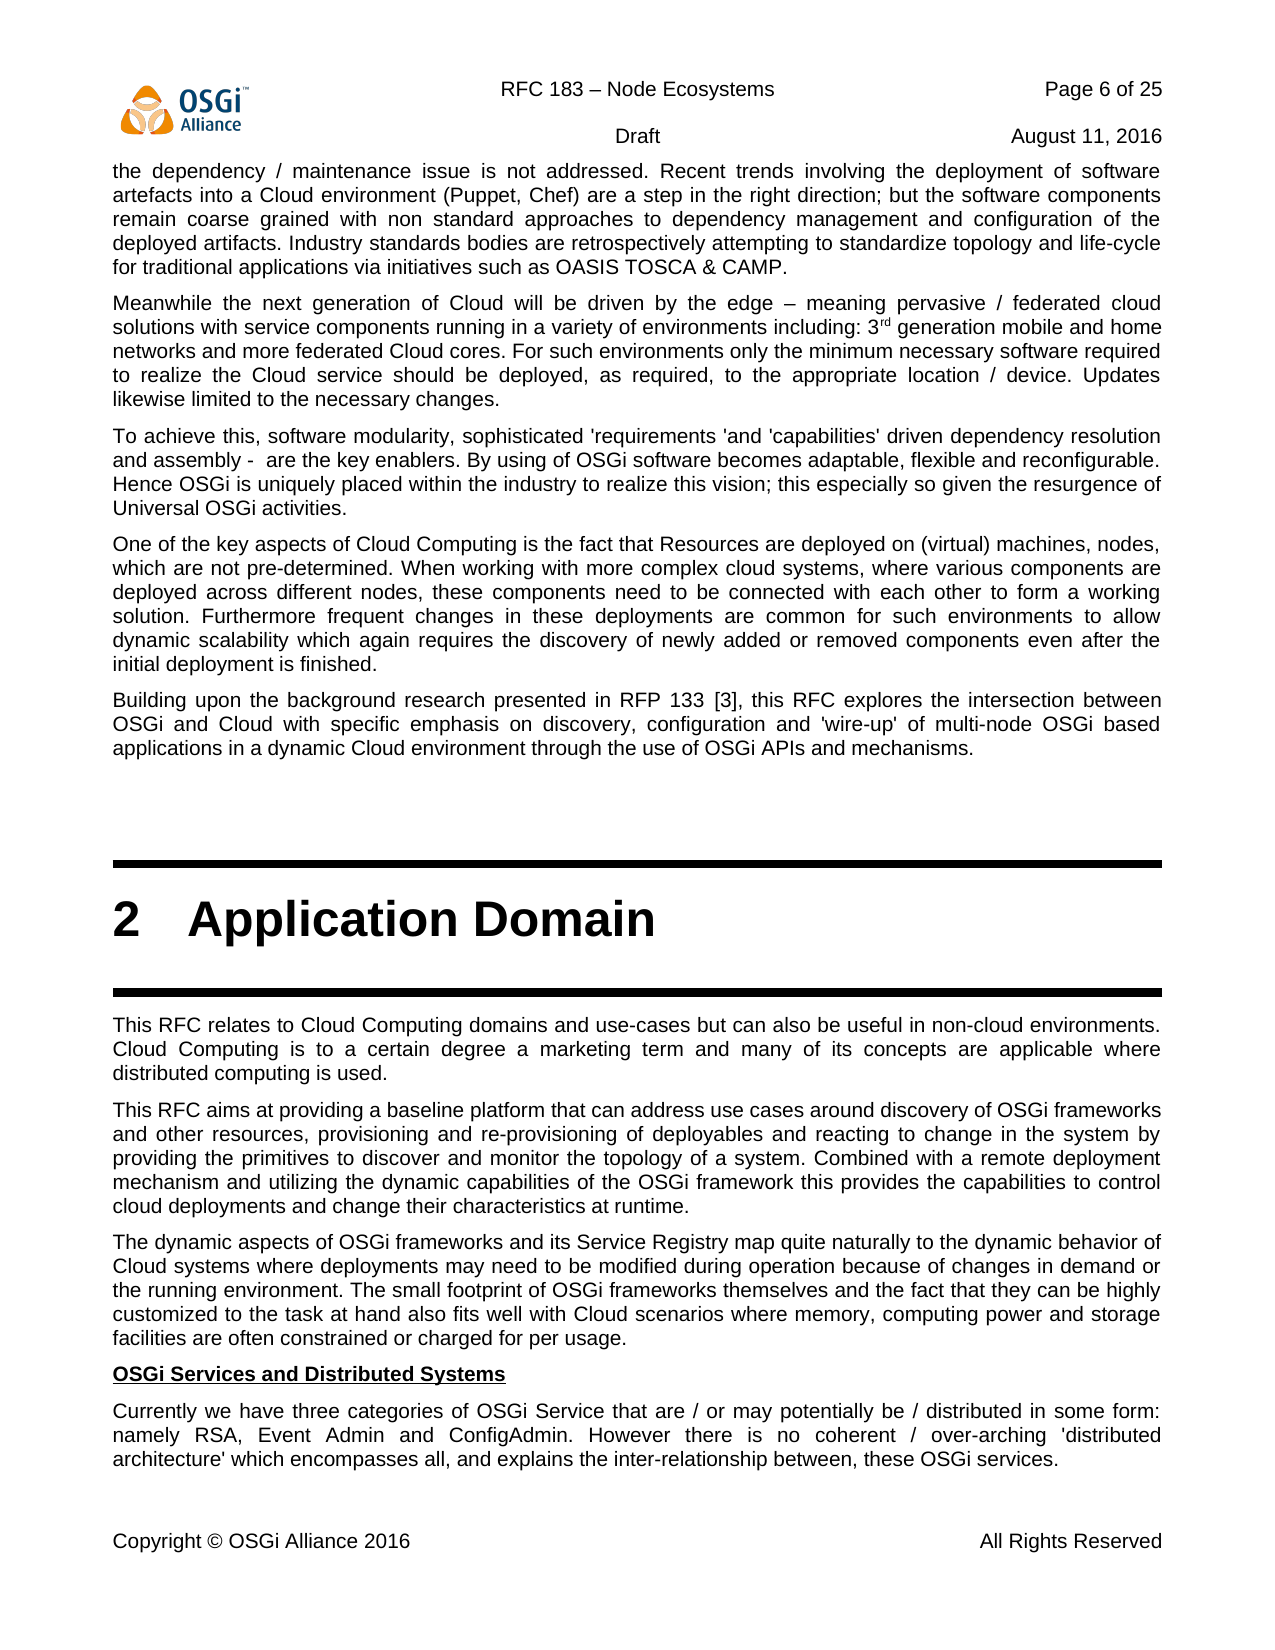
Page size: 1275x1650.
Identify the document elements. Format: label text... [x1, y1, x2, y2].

text Building upon the background research presented in RFP 133 [3]., this RFC explores the intersection between OSGi and Cloud with specific emphasis on discovery, configuration and 'wire-up' of multi-node OSGi based applications in a dynamic Cloud environment through the use of OSGi APIs and mechanisms. [112, 688, 1162, 760]
text Meanwhile the next generation of Cloud will be driven by the edge – meaning pervasive / federated cloud solutions with service components running in a variety of environments including: 3rd generation mobile and home networks and more federated Cloud cores. For such environments only the minimum necessary software required to realize the Cloud service should be deployed, as required, to the appropriate location / device. Updates likewise limited to the necessary changes. [112, 291, 1162, 411]
text This RFC relates to Cloud Computing domains and use-cases but can also be useful in non-cloud environments. Cloud Computing is to a certain degree a marketing term and many of its concepts are applicable where distributed computing is used. [112, 1013, 1162, 1085]
text One of the key aspects of Cloud Computing is the fact that Resources are deployed on (virtual) machines, nodes, which are not pre-determined. When working with more complex cloud systems, where various components are deployed across different nodes, these components need to be connected with each other to form a working solution. Furthermore frequent changes in these deployments are common for such environments to allow dynamic scalability which again requires the discovery of newly added or removed components even after the initial deployment is finished. [112, 532, 1162, 676]
picture [113, 78, 257, 142]
text the dependency / maintenance issue is not addressed. Recent trends involving the deployment of software artefacts into a Cloud environment (Puppet, Chef) are a step in the right direction; but the software components remain coarse grained with non standard approaches to dependency management and configuration of the deployed artifacts. Industry standards bodies are retrospectively attempting to standardize topology and life-cycle for traditional applications via initiatives such as OASIS TOSCA & CAMP. [112, 159, 1162, 279]
subtitle Application Domain [112, 861, 1162, 997]
text The dynamic aspects of OSGi frameworks and its Service Registry map quite naturally to the dynamic behavior of Cloud systems where deployments may need to be modified during operation because of changes in demand or the running environment. The small footprint of OSGi frameworks themselves and the fact that they can be highly customized to the task at hand also fits well with Cloud scenarios where memory, computing power and storage facilities are often constrained or charged for per usage. [112, 1230, 1162, 1350]
text To achieve this, software modularity, sophisticated 'requirements 'and 'capabilities' driven dependency resolution and assembly - are the key enablers. By using of OSGi software becomes adaptable, flexible and reconfigurable. Hence OSGi is uniquely placed within the industry to realize this vision; this especially so given the resurgence of Universal OSGi activities. [112, 423, 1162, 519]
text Currently we have three categories of OSGi Service that are / or may potentially be / distributed in some form: namely RSA, Event Admin and ConfigAdmin. However there is no coherent / over-arching 'distributed architecture' which encompasses all, and explains the inter-relationship between, these OSGi services. [112, 1399, 1162, 1471]
text This RFC aims at providing a baseline platform that can address use cases around discovery of OSGi frameworks and other resources, provisioning and re-provisioning of deployables and reacting to change in the system by providing the primitives to discover and monitor the topology of a system. Combined with a remote deployment mechanism and utilizing the dynamic capabilities of the OSGi framework this provides the capabilities to control cloud deployments and change their characteristics at runtime. [112, 1098, 1162, 1217]
text OSGi Services and Distributed Systems [112, 1362, 1162, 1386]
